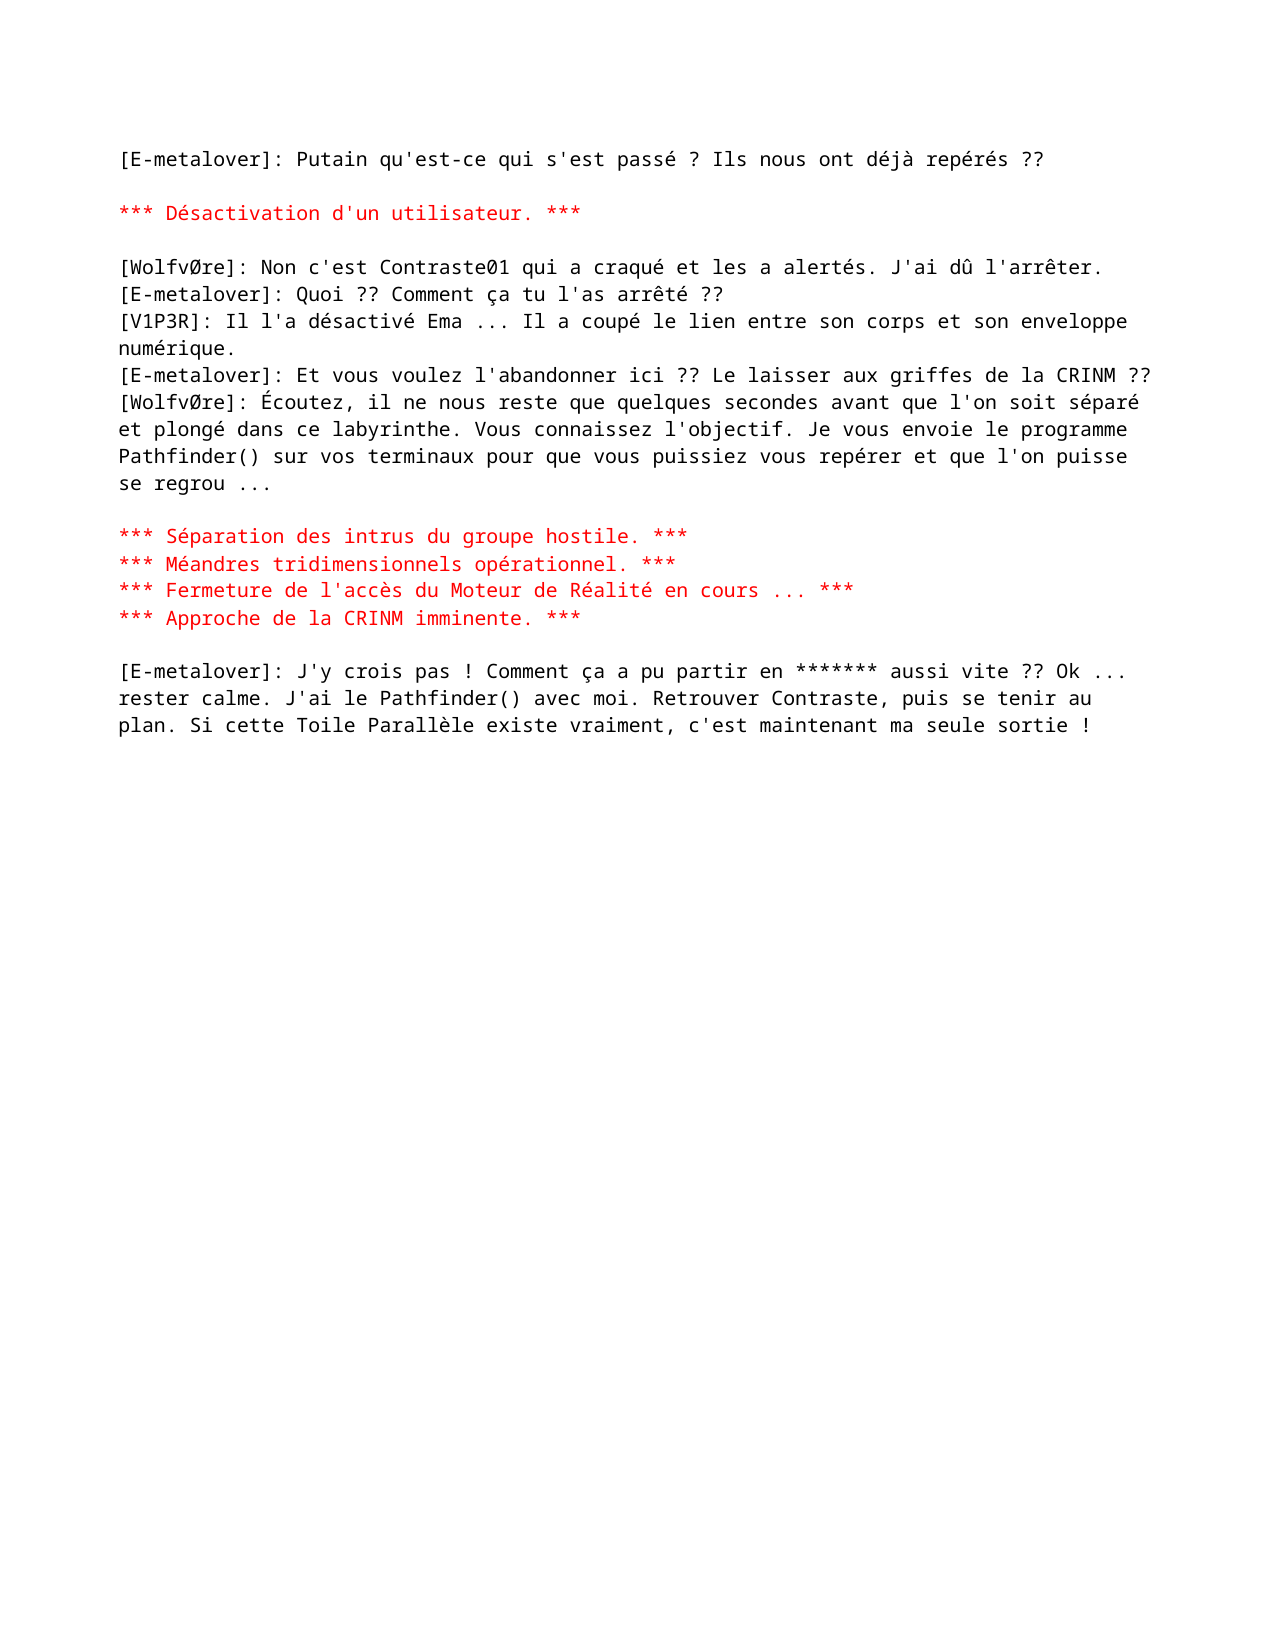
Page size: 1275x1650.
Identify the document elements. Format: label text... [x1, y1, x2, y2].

text [WolfvØre]: Écoutez, il ne nous reste que quelques secondes avant que l'on soit séparé et plongé dans ce labyrinthe. Vous connaissez l'objectif. Je vous envoie le programme Pathfinder() sur vos terminaux pour que vous puissiez vous repérer et que l'on puisse se regrou ... [118, 388, 1157, 496]
text *** Fermeture de l'accès du Moteur de Réalité en cours ... *** [118, 577, 1157, 604]
text [E-metalover]: Putain qu'est-ce qui s'est passé ? Ils nous ont déjà repérés ?? [118, 145, 1157, 172]
text [WolfvØre]: Non c'est Contraste01 qui a craqué et les a alertés. J'ai dû l'arrêter. [118, 253, 1157, 280]
text [E-metalover]: Quoi ?? Comment ça tu l'as arrêté ?? [118, 280, 1157, 307]
text [E-metalover]: Et vous voulez l'abandonner ici ?? Le laisser aux griffes de la CRINM ?? [118, 361, 1157, 388]
text *** Méandres tridimensionnels opérationnel. *** [118, 550, 1157, 577]
text *** Désactivation d'un utilisateur. *** [118, 199, 1157, 226]
text [E-metalover]: J'y crois pas ! Comment ça a pu partir en ******* aussi vite ?? Ok ... rester calme. J'ai le Pathfinder() avec moi. Retrouver Contraste, puis se tenir au plan. Si cette Toile Parallèle existe vraiment, c'est maintenant ma seule sortie ! [118, 658, 1157, 739]
text *** Approche de la CRINM imminente. *** [118, 604, 1157, 631]
text [V1P3R]: Il l'a désactivé Ema ... Il a coupé le lien entre son corps et son enveloppe numérique. [118, 307, 1157, 361]
text *** Séparation des intrus du groupe hostile. *** [118, 523, 1157, 550]
